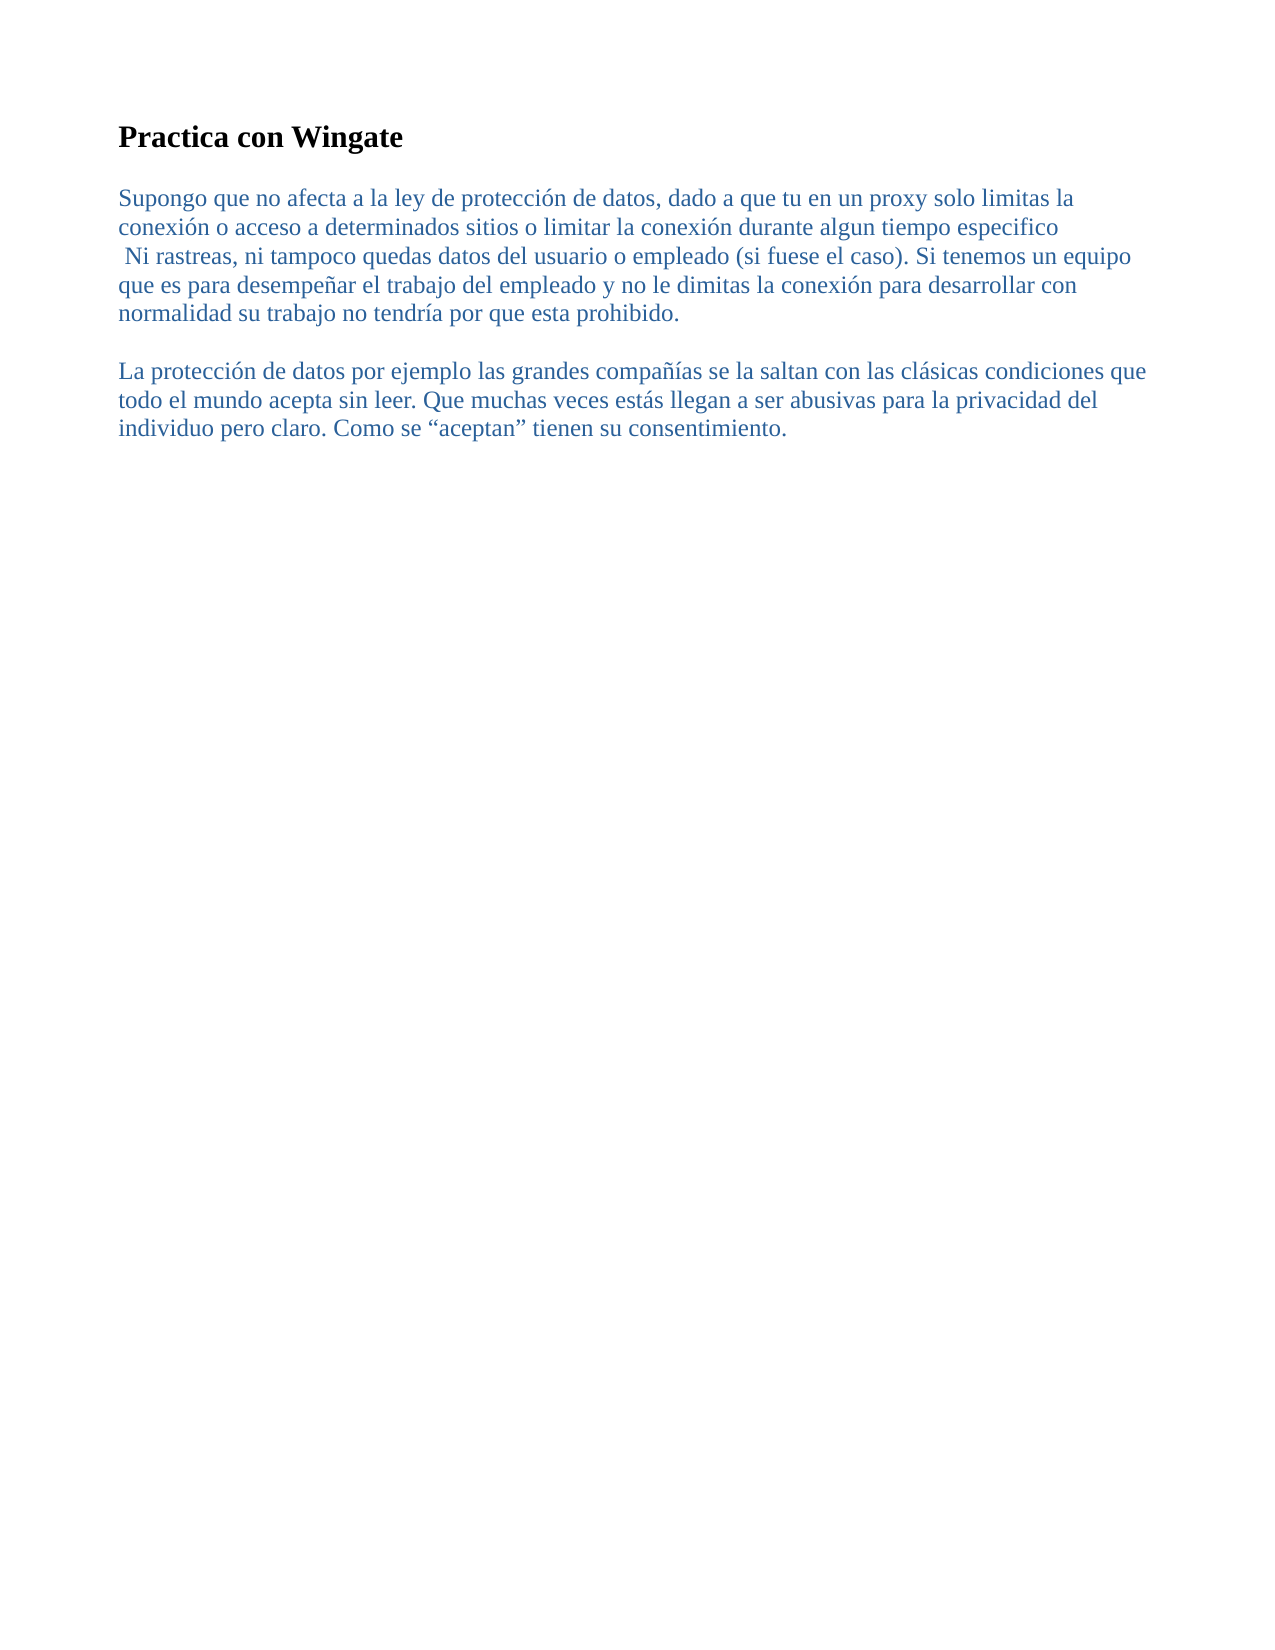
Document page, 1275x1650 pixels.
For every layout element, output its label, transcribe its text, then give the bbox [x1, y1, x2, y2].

text Ni rastreas, ni tampoco quedas datos del usuario o empleado (si fuese el caso). Si tenemos un equipo que es para desempeñar el trabajo del empleado y no le dimitas la conexión para desarrollar con normalidad su trabajo no tendría por que esta prohibido. [118, 241, 1157, 327]
text La protección de datos por ejemplo las grandes compañías se la saltan con las clásicas condiciones que todo el mundo acepta sin leer. Que muchas veces estás llegan a ser abusivas para la privacidad del individuo pero claro. Como se “aceptan” tienen su consentimiento. [118, 356, 1157, 442]
text Supongo que no afecta a la ley de protección de datos, dado a que tu en un proxy solo limitas la conexión o acceso a determinados sitios o limitar la conexión durante algun tiempo especifico [118, 183, 1157, 241]
